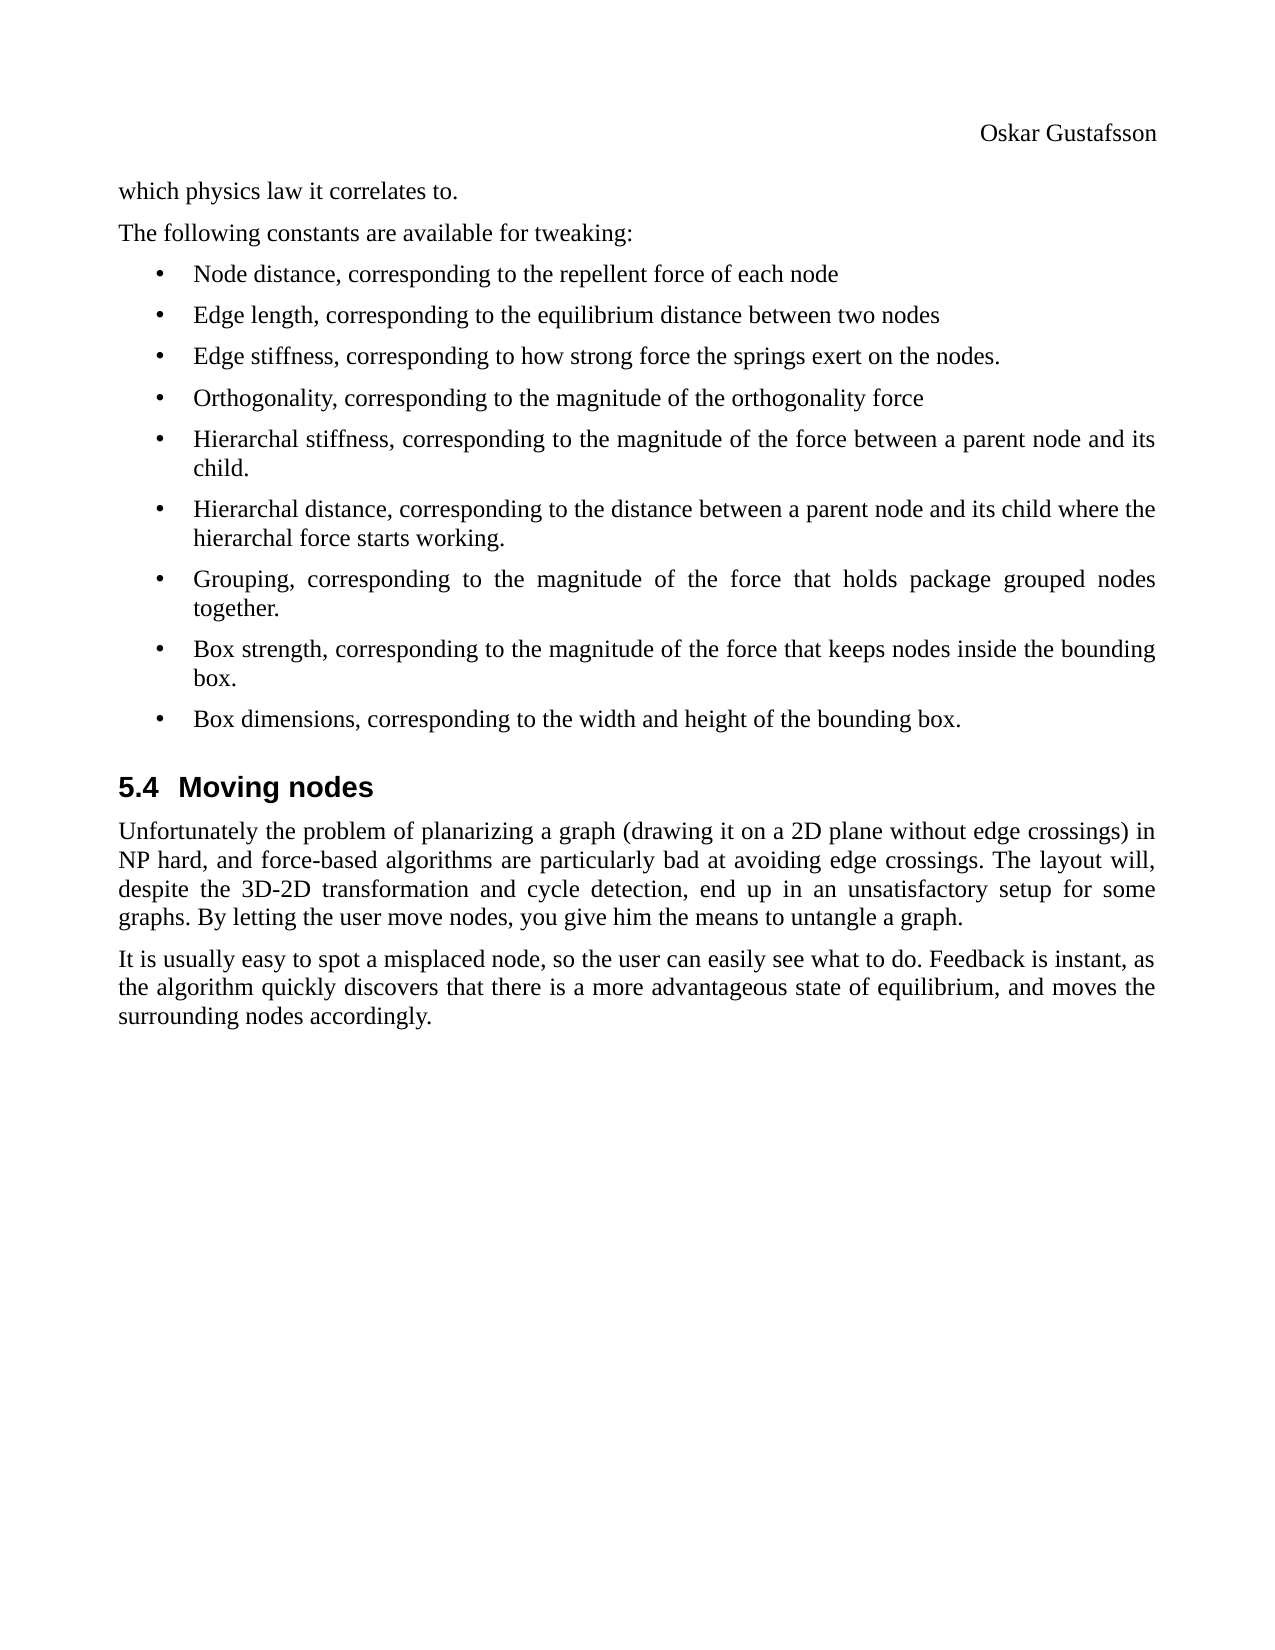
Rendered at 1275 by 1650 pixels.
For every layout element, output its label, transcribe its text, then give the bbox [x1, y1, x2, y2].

list Box dimensions, corresponding to the width and height of the bounding box. [156, 704, 1157, 733]
text which physics law it correlates to. [118, 176, 1157, 205]
list Hierarchal distance, corresponding to the distance between a parent node and its child where the hierarchal force starts working. [156, 494, 1157, 551]
list Edge stiffness, corresponding to how strong force the springs exert on the nodes. [156, 341, 1157, 370]
subtitle Moving nodes [118, 770, 1157, 804]
list Edge length, corresponding to the equilibrium distance between two nodes [156, 300, 1157, 329]
list Grouping, corresponding to the magnitude of the force that holds package grouped nodes together. [156, 564, 1157, 621]
list Hierarchal stiffness, corresponding to the magnitude of the force between a parent node and its child. [156, 424, 1157, 481]
text The following constants are available for tweaking: [118, 218, 1157, 246]
text It is usually easy to spot a misplaced node, so the user can easily see what to do. Feedback is instant, as the algorithm quickly discovers that there is a more advantageous state of equilibrium, and moves the surrounding nodes accordingly. [118, 944, 1157, 1030]
list Node distance, corresponding to the repellent force of each node [156, 259, 1157, 288]
list Box strength, corresponding to the magnitude of the force that keeps nodes inside the bounding box. [156, 634, 1157, 691]
list Orthogonality, corresponding to the magnitude of the orthogonality force [156, 383, 1157, 411]
text Unfortunately the problem of planarizing a graph (drawing it on a 2D plane without edge crossings) in NP hard, and force-based algorithms are particularly bad at avoiding edge crossings. The layout will, despite the 3D-2D transformation and cycle detection, end up in an unsatisfactory setup for some graphs. By letting the user move nodes, you give him the means to untangle a graph. [118, 816, 1157, 931]
